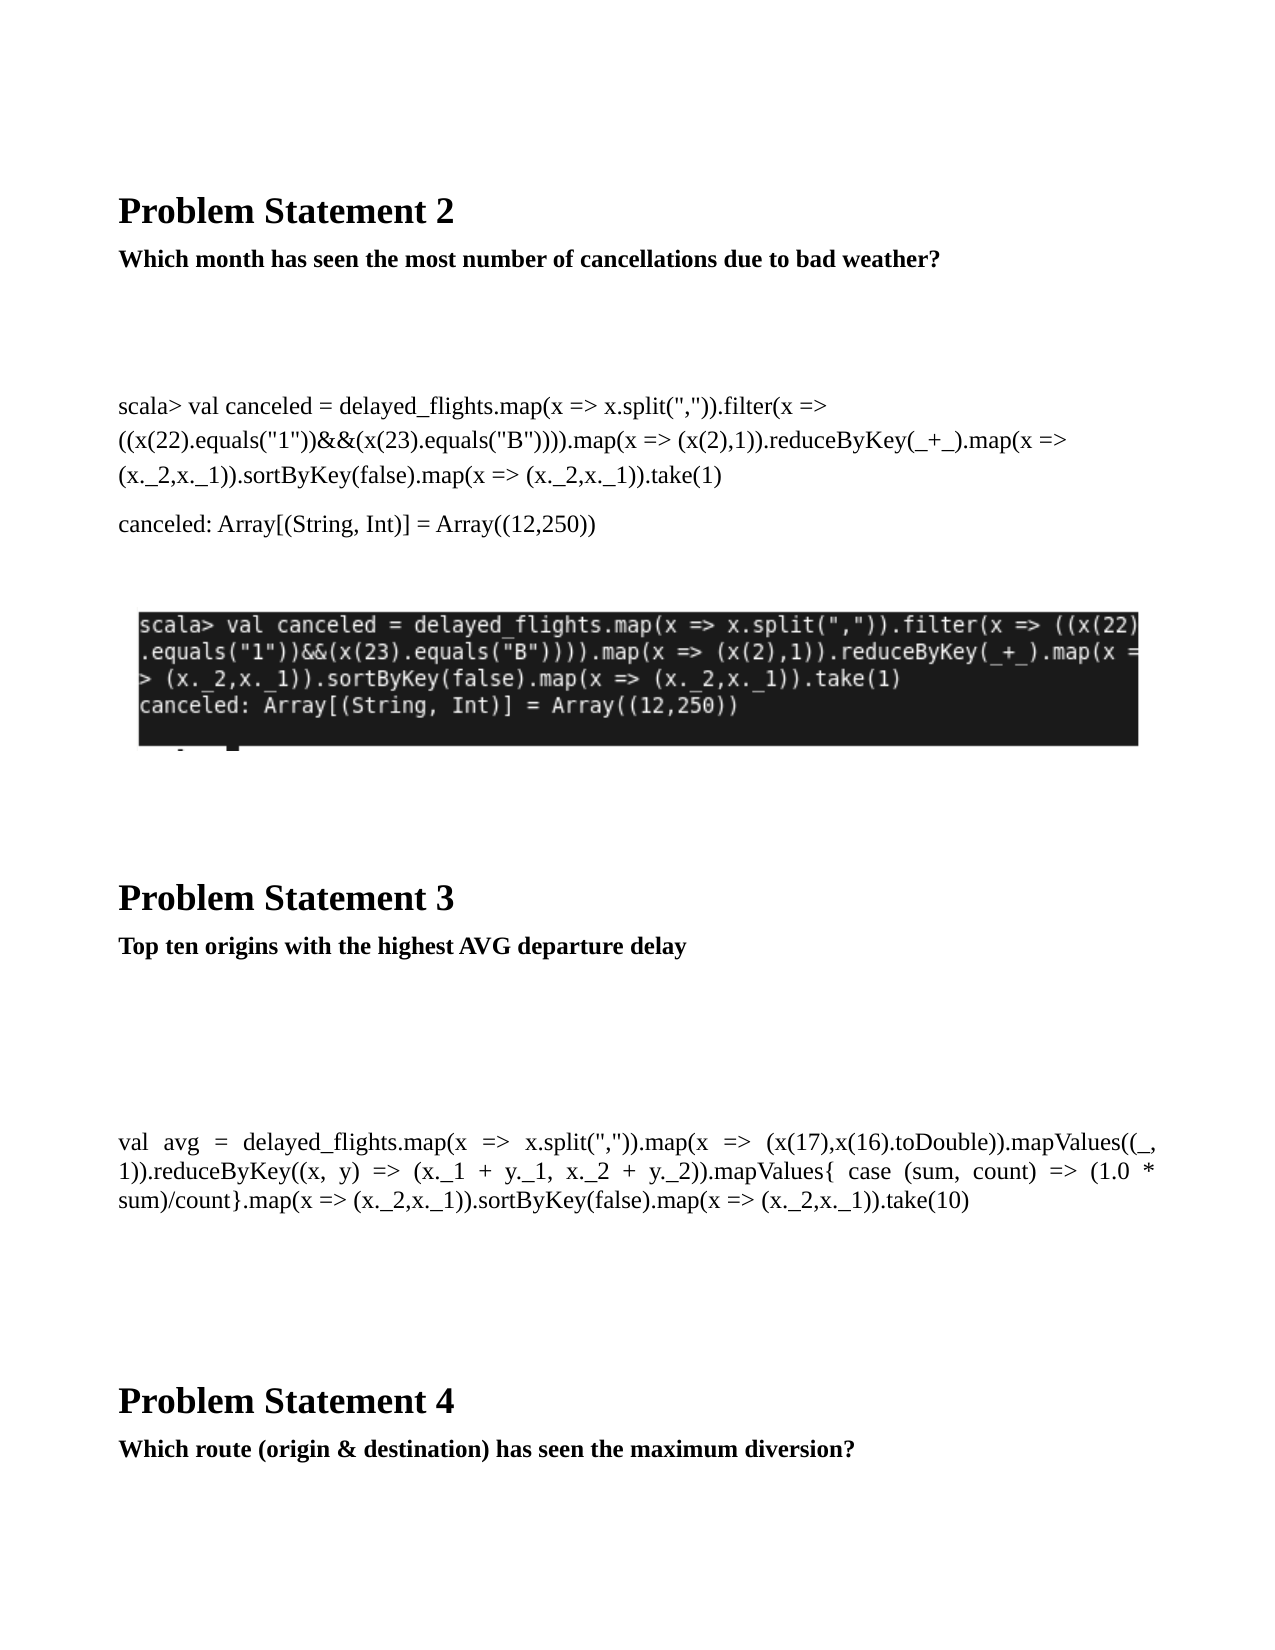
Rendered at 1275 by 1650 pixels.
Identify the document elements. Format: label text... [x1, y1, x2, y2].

text canceled: Array[(String, Int)] = Array((12,250)) [118, 509, 1157, 538]
text Which route (origin & destination) has seen the maximum diversion? [118, 1434, 1157, 1462]
text Which month has seen the most number of cancellations due to bad weather? [118, 244, 1157, 272]
subtitle Problem Statement 4 [118, 1378, 1157, 1421]
text scala> val canceled = delayed_flights.map(x => x.split(",")).filter(x => ((x(22).equals("1"))&&(x(23).equals("B")))).map(x => (x(2),1)).reduceByKey(_+_).map(x => (x._2,x._1)).sortByKey(false).map(x => (x._2,x._1)).take(1) [118, 391, 1157, 488]
picture [136, 607, 1139, 751]
subtitle Problem Statement 2 [118, 188, 1157, 231]
subtitle Problem Statement 3 [118, 875, 1157, 918]
text Top ten origins with the highest AVG departure delay [118, 931, 1157, 960]
text val avg = delayed_flights.map(x => x.split(",")).map(x => (x(17),x(16).toDouble)).mapValues((_, 1)).reduceByKey((x, y) => (x._1 + y._1, x._2 + y._2)).mapValues{ case (sum, count) => (1.0 * sum)/count}.map(x => (x._2,x._1)).sortByKey(false).map(x => (x._2,x._1)).take(10) [118, 1127, 1157, 1213]
